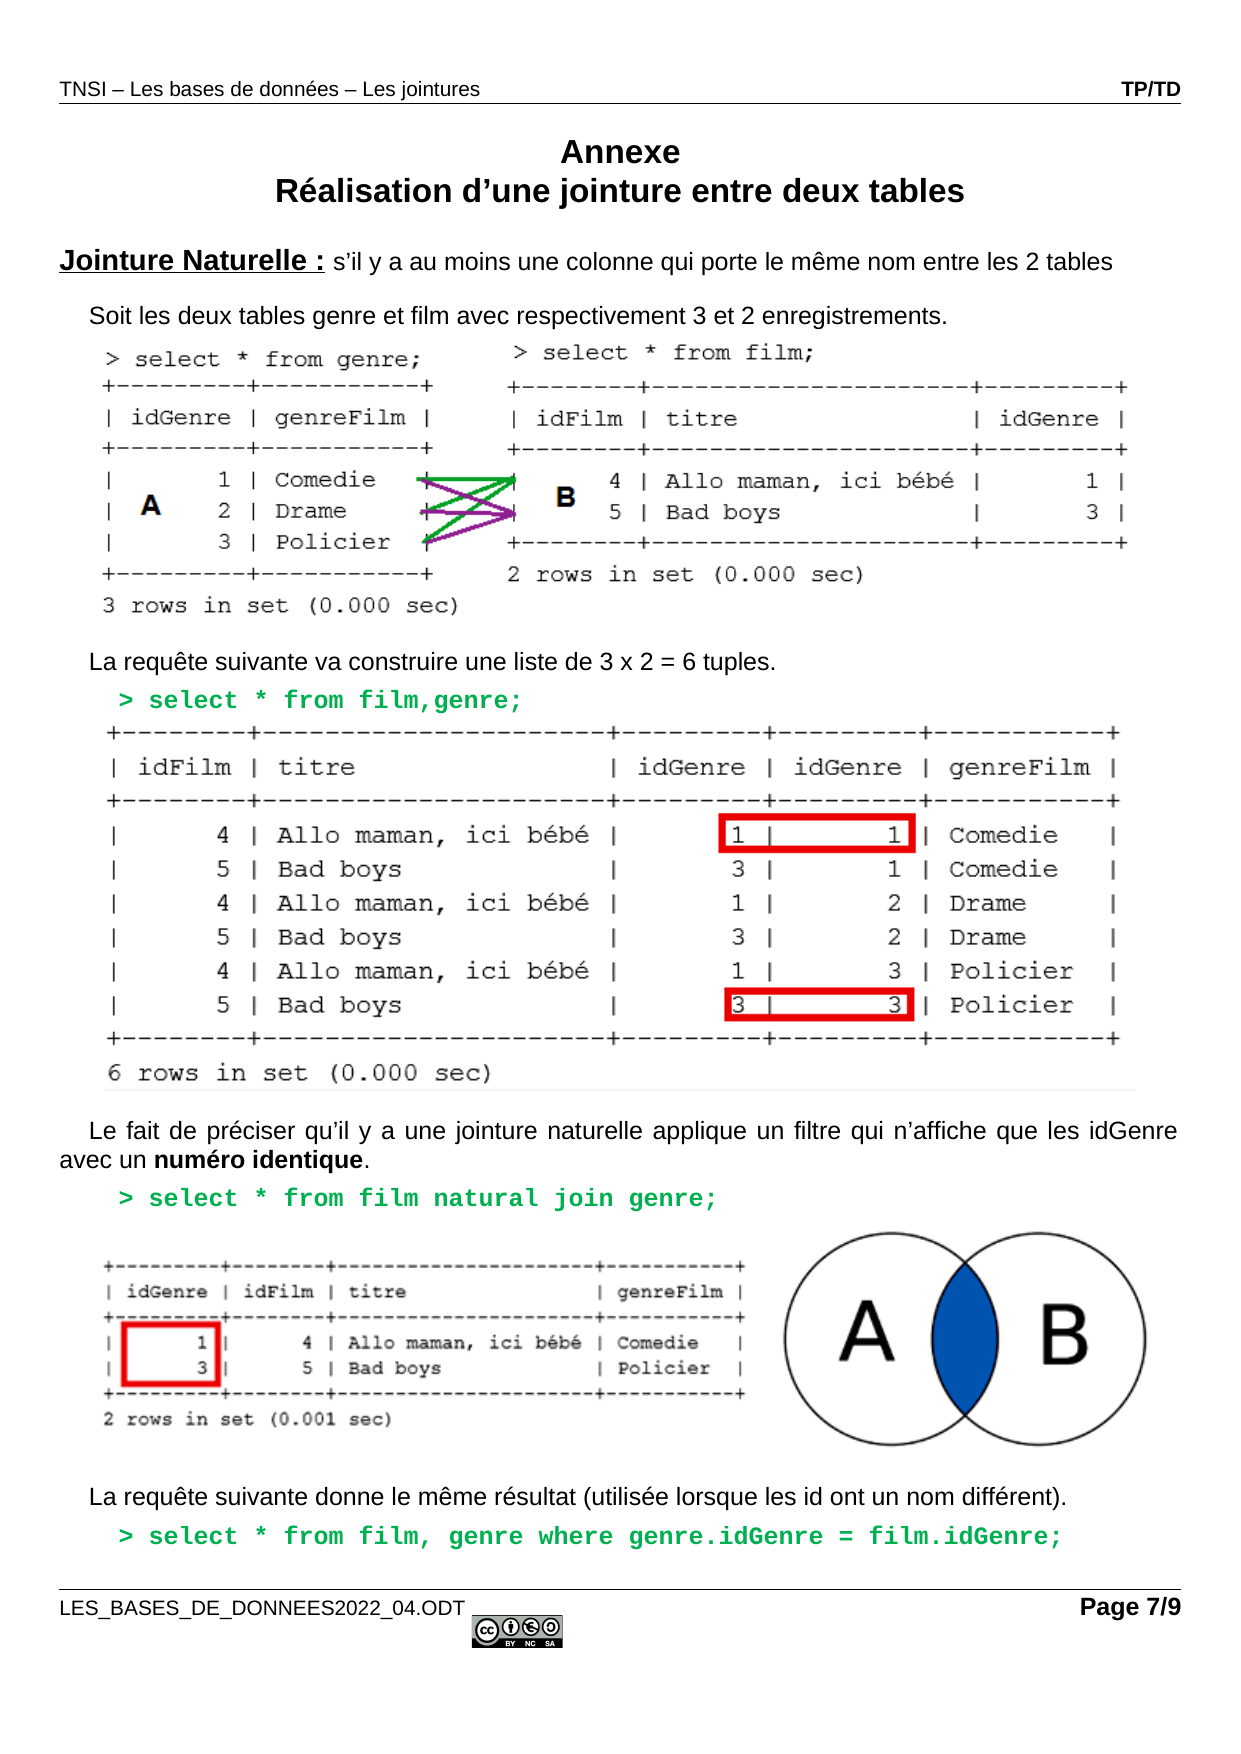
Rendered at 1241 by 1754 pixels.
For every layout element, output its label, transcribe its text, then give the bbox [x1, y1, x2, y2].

text > select * from film natural join genre; [118, 1186, 1181, 1214]
text > select * from film, genre where genre.idGenre = film.idGenre; [118, 1523, 1181, 1552]
text La requête suivante va construire une liste de 3 x 2 = 6 tuples. [59, 647, 1181, 676]
picture [96, 342, 1145, 622]
text Soit les deux tables genre et film avec respectivement 3 et 2 enregistrements. [59, 301, 1181, 330]
text Jointure Naturelle : s’il y a au moins une colonne qui porte le même nom entre les 2 tables [59, 242, 1181, 276]
text > select * from film,genre; [118, 688, 1181, 716]
text La requête suivante donne le même résultat (utilisée lorsque les id ont un nom différent). [59, 1482, 1181, 1511]
text Le fait de préciser qu’il y a une jointure naturelle applique un filtre qui n’affiche que les idGenre avec un numéro identique. [59, 1116, 1181, 1173]
picture [471, 1615, 563, 1648]
text Réalisation d’une jointure entre deux tables [59, 171, 1181, 209]
picture [103, 720, 1137, 1091]
picture [90, 1218, 1151, 1457]
text Annexe [59, 133, 1181, 171]
